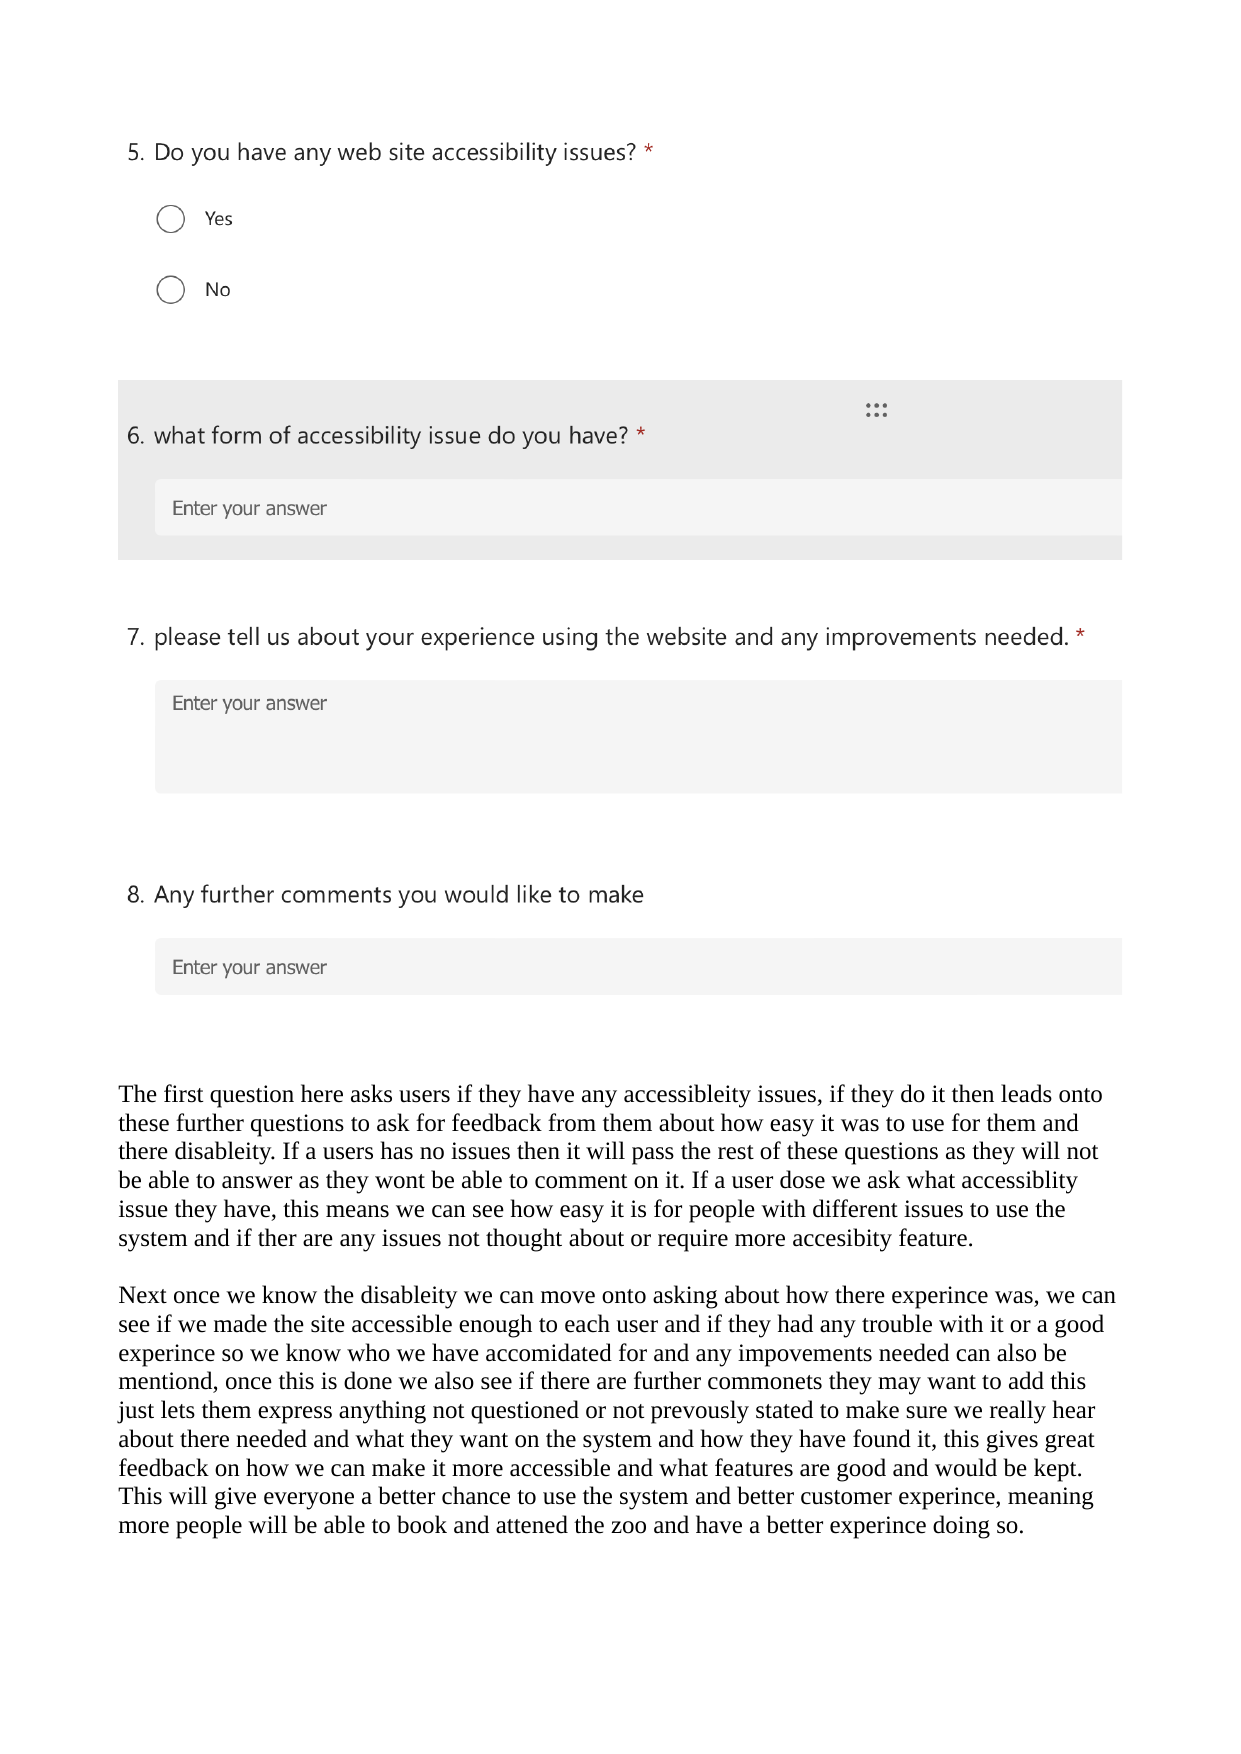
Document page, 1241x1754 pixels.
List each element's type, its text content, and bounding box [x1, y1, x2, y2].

picture [118, 118, 1123, 1022]
text Next once we know the disableity we can move onto asking about how there experince was, we can see if we made the site accessible enough to each user and if they had any trouble with it or a good experince so we know who we have accomidated for and any impovements needed can also be mentiond, once this is done we also see if there are further commonets they may want to add this just lets them express anything not questioned or not prevously stated to make sure we really hear about there needed and what they want on the system and how they have found it, this gives great feedback on how we can make it more accessible and what features are good and would be kept. This will give everyone a better chance to use the system and better customer experince, meaning more people will be able to book and attened the zoo and have a better experince doing so. [118, 1280, 1122, 1539]
text The first question here asks users if they have any accessibleity issues, if they do it then leads onto these further questions to ask for feedback from them about how easy it was to use for them and there disableity. If a users has no issues then it will pass the rest of these questions as they will not be able to answer as they wont be able to comment on it. If a user dose we ask what accessiblity issue they have, this means we can see how easy it is for people with different issues to use the system and if ther are any issues not thought about or require more accesibity feature. [118, 1079, 1122, 1251]
